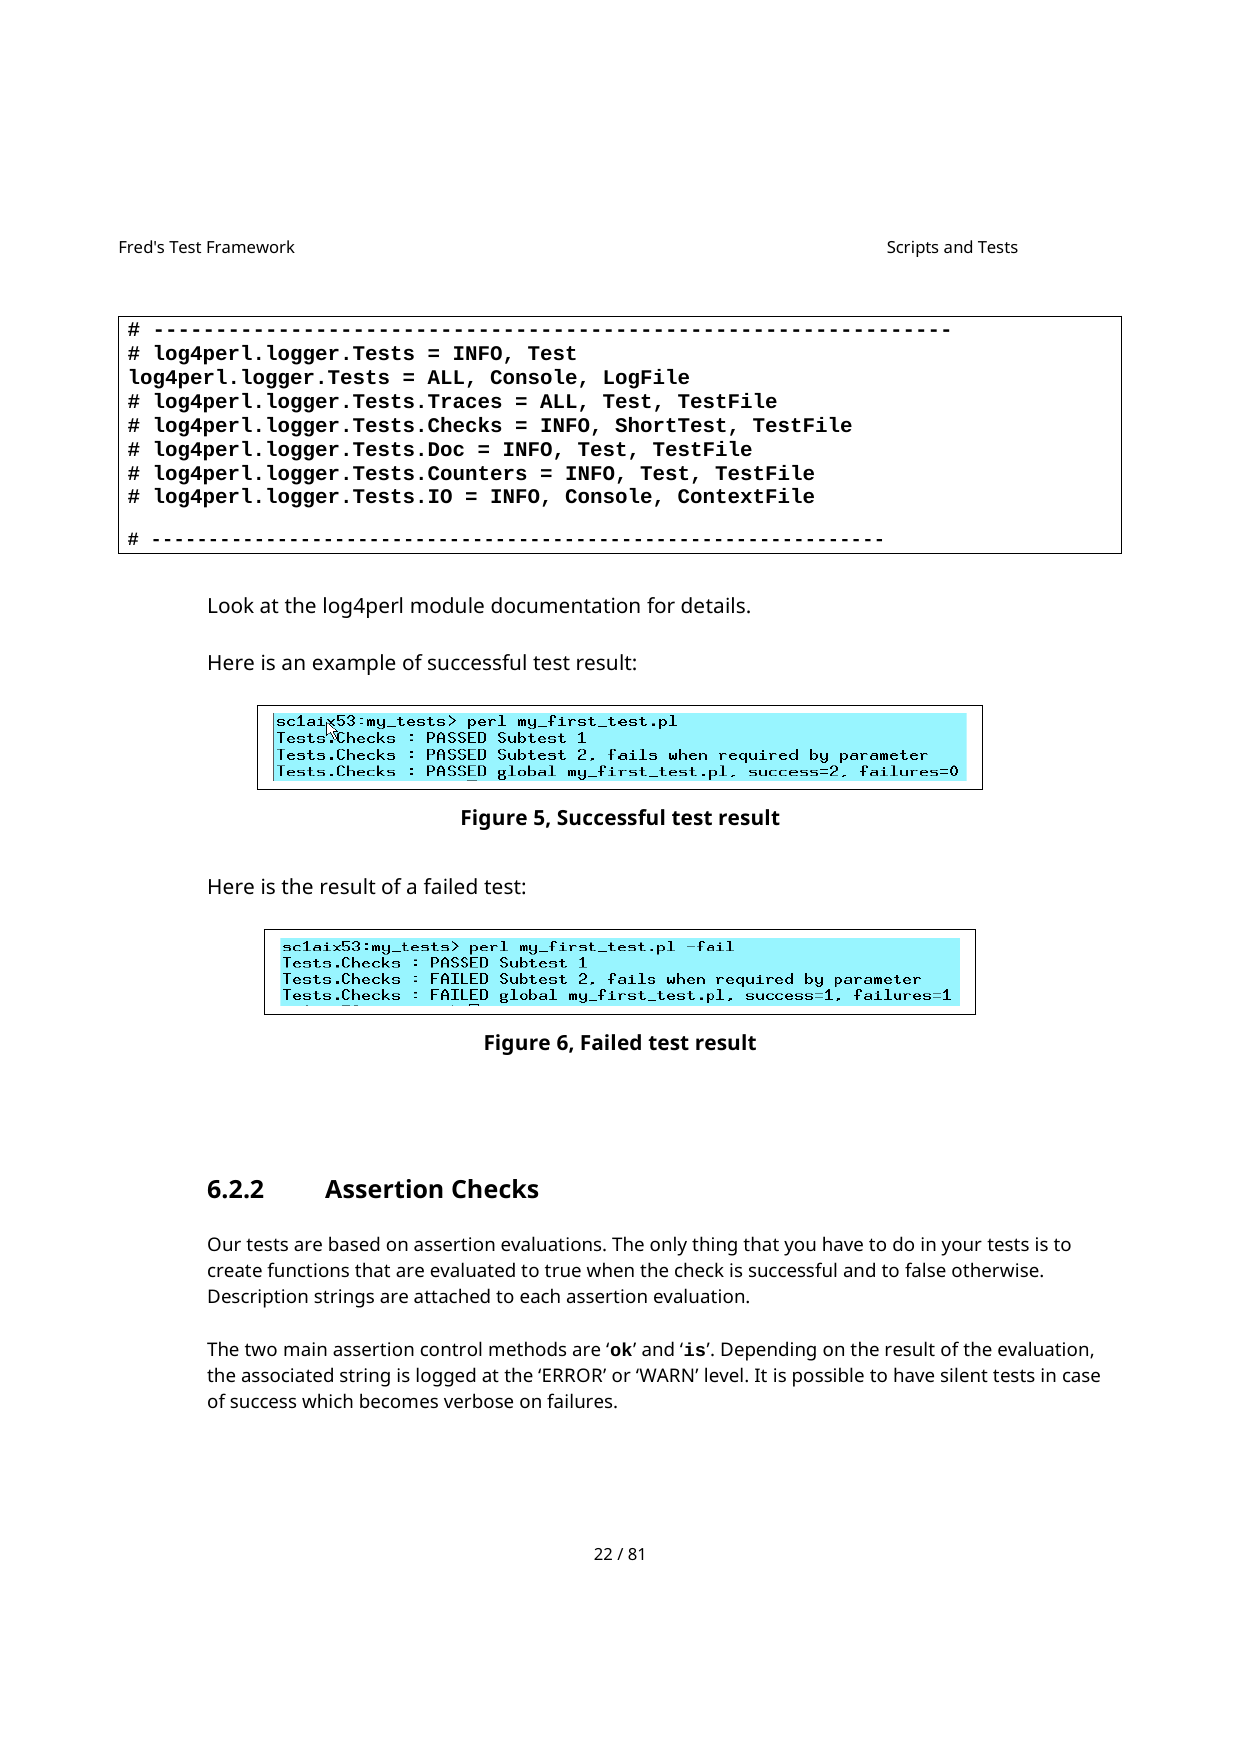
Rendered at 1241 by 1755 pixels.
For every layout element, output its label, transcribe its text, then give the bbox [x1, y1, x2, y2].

picture [280, 938, 960, 1006]
text log4perl.logger.Tests = ALL, Console, LogFile [119, 363, 1121, 387]
text # log4perl.logger.Tests.Counters = INFO, Test, TestFile [119, 459, 1121, 483]
text Figure 6, Failed test result [118, 1028, 1122, 1056]
text # log4perl.logger.Tests.Checks = INFO, ShortTest, TestFile [119, 411, 1121, 435]
text # log4perl.logger.Tests.Doc = INFO, Test, TestFile [119, 435, 1121, 459]
subtitle Assertion Checks [207, 1172, 1122, 1206]
text Our tests are based on assertion evaluations. The only thing that you have to do in your tests is to create functions that are evaluated to true when the check is successful and to false otherwise. Description strings are attached to each assertion evaluation. [207, 1231, 1122, 1309]
text Here is an example of successful test result: [207, 648, 1122, 676]
text # ---------------------------------------------------------------- [119, 317, 1121, 339]
text The two main assertion control methods are ‘ok’ and ‘is’. Depending on the result of the evaluation, the associated string is logged at the ‘ERROR’ or ‘WARN’ level. It is possible to have silent tests in case of success which becomes verbose on failures. [207, 1336, 1122, 1414]
text # log4perl.logger.Tests.IO = INFO, Console, ContextFile [119, 483, 1121, 510]
text Figure 5, Successful test result [118, 802, 1122, 831]
text # log4perl.logger.Tests = INFO, Test [119, 339, 1121, 363]
picture [273, 713, 967, 781]
text Look at the log4perl module documentation for details. [207, 591, 1122, 619]
text # ---------------------------------------------------------------- [119, 526, 1121, 553]
text # log4perl.logger.Tests.Traces = ALL, Test, TestFile [119, 387, 1121, 411]
text Here is the result of a failed test: [207, 872, 1122, 901]
